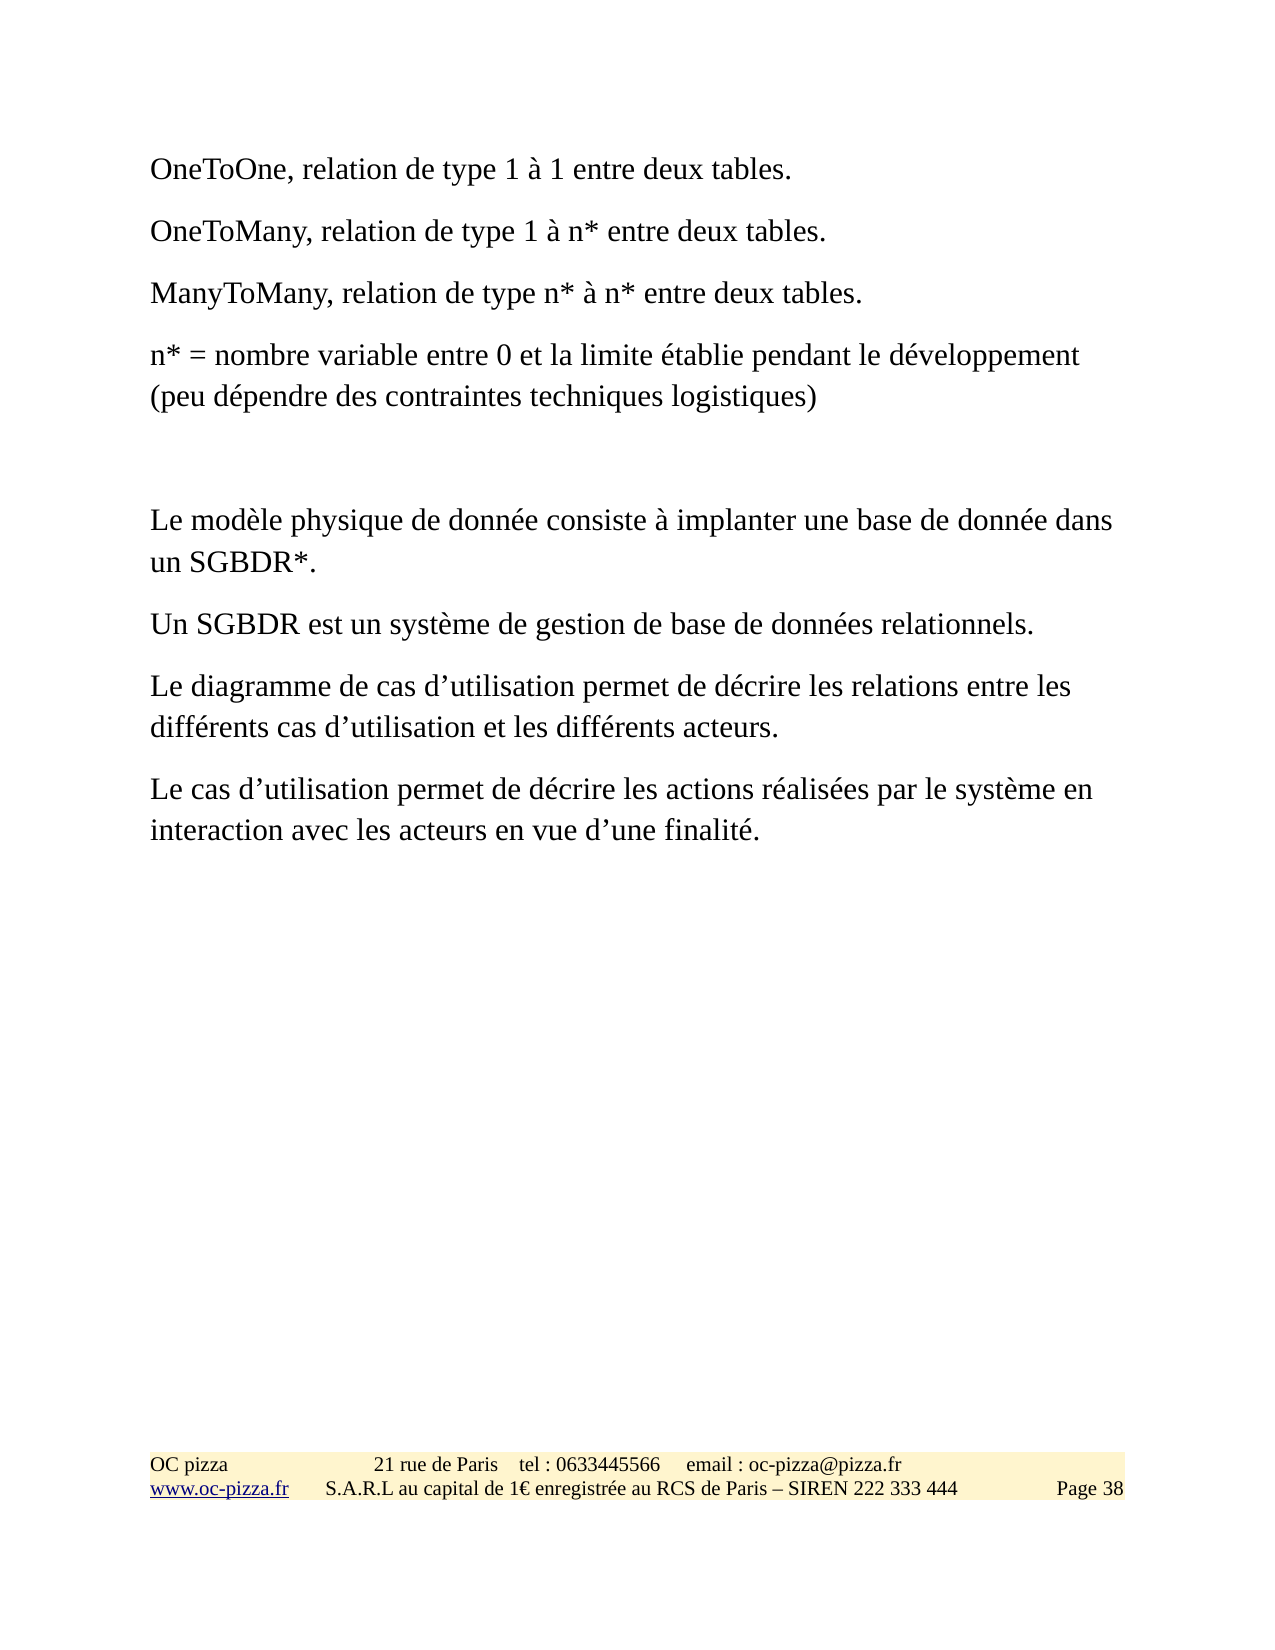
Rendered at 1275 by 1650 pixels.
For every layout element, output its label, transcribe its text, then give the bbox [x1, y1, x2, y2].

text ManyToMany, relation de type n* à n* entre deux tables. [150, 274, 1125, 310]
text Le diagramme de cas d’utilisation permet de décrire les relations entre les différents cas d’utilisation et les différents acteurs. [150, 667, 1125, 744]
text Le modèle physique de donnée consiste à implanter une base de donnée dans un SGBDR*. [150, 502, 1125, 579]
text n* = nombre variable entre 0 et la limite établie pendant le développement (peu dépendre des contraintes techniques logistiques) [150, 336, 1125, 413]
text OneToOne, relation de type 1 à 1 entre deux tables. [150, 150, 1125, 186]
text OneToMany, relation de type 1 à n* entre deux tables. [150, 212, 1125, 248]
text Un SGBDR est un système de gestion de base de données relationnels. [150, 605, 1125, 641]
text Le cas d’utilisation permet de décrire les actions réalisées par le système en interaction avec les acteurs en vue d’une finalité. [150, 770, 1125, 848]
